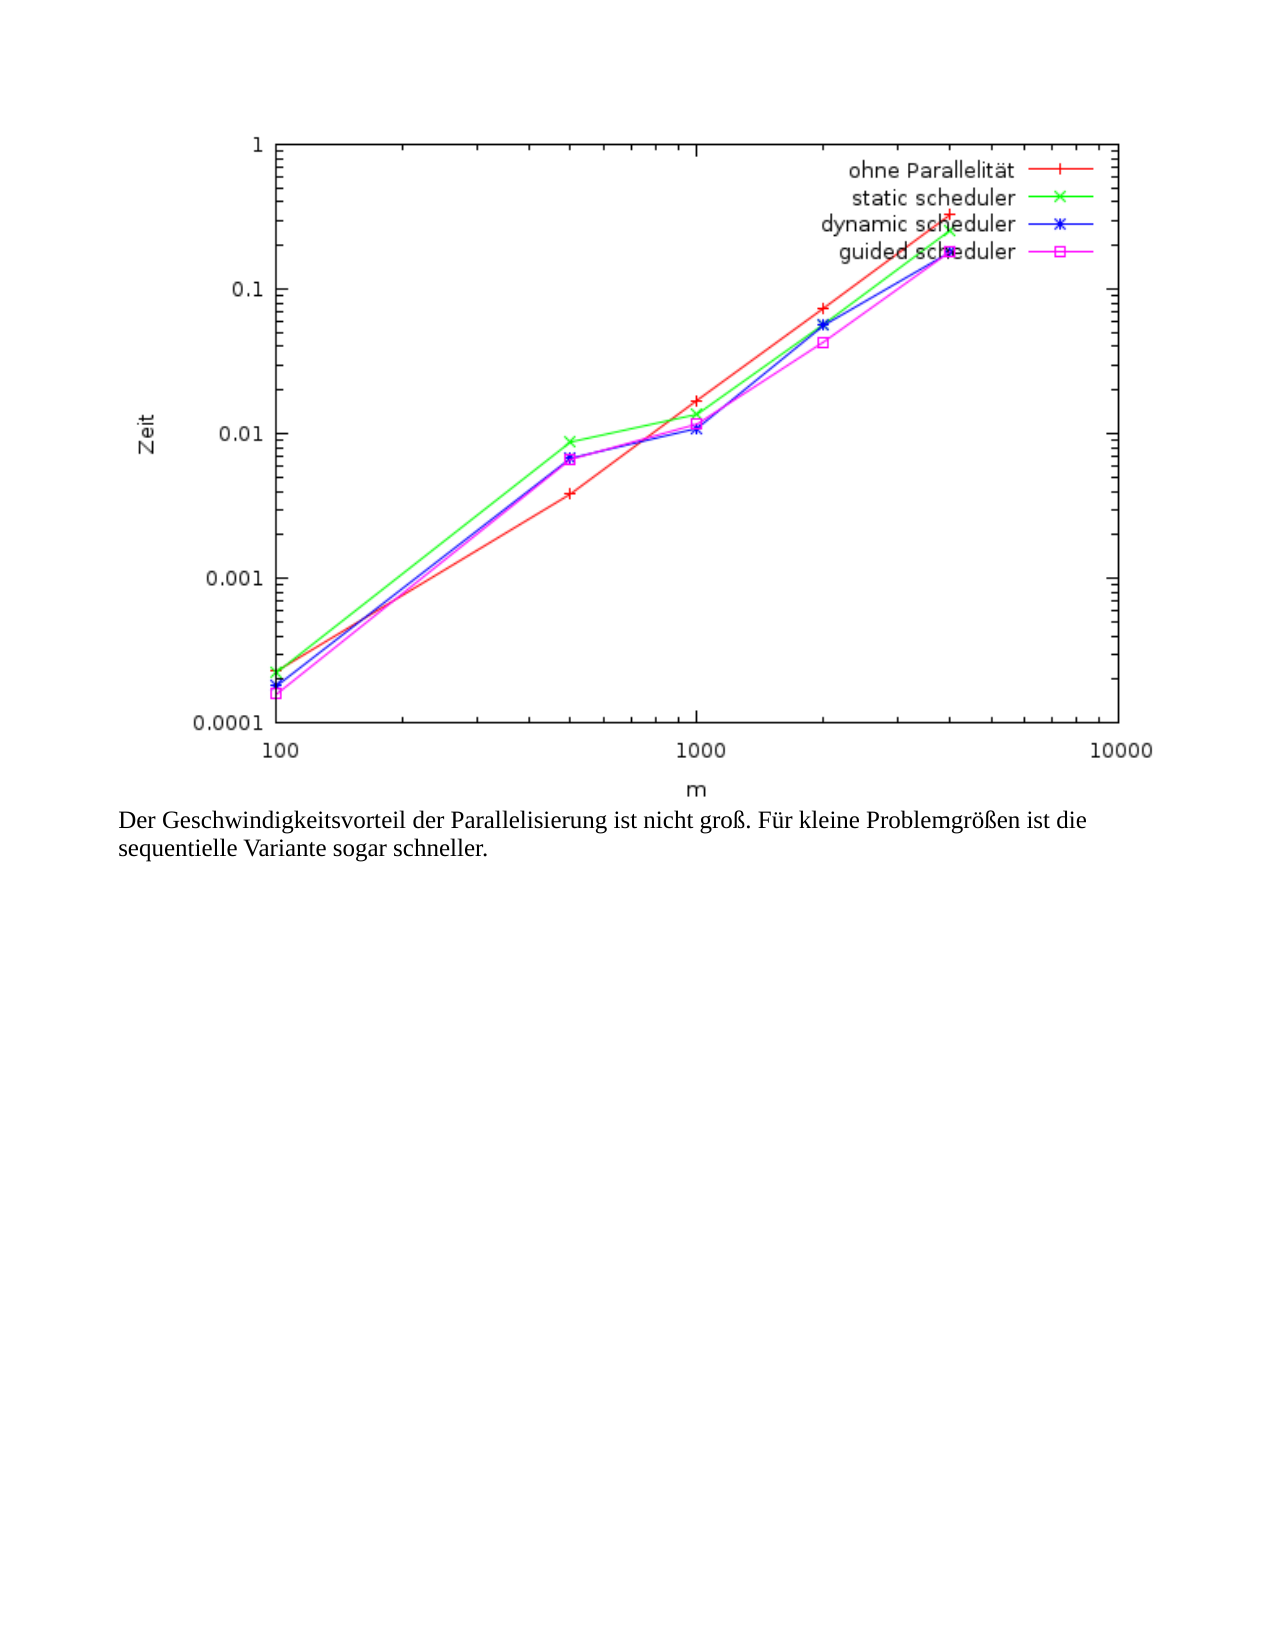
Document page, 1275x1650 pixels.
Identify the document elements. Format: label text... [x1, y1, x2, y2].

picture [118, 118, 1157, 805]
text Der Geschwindigkeitsvorteil der Parallelisierung ist nicht groß. Für kleine Problemgrößen ist die sequentielle Variante sogar schneller. [118, 805, 1157, 862]
